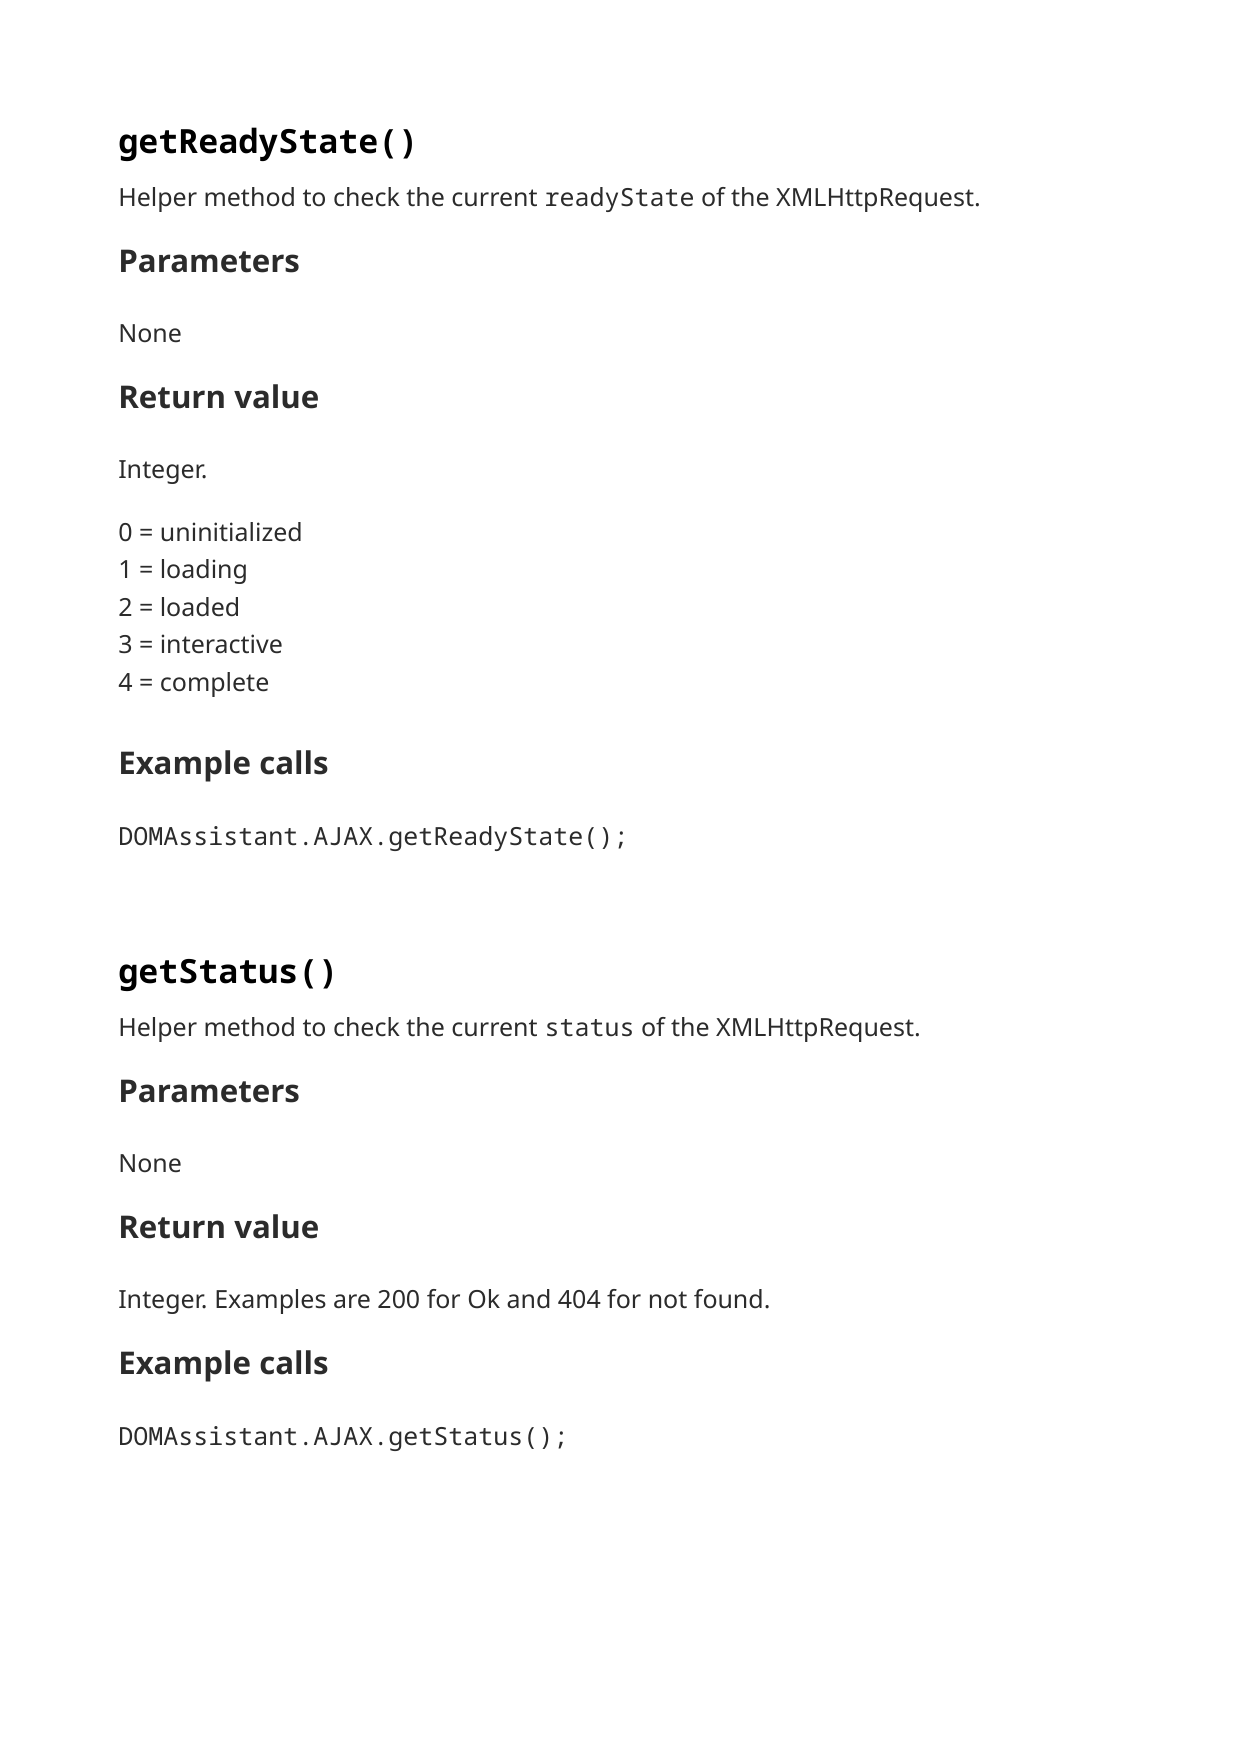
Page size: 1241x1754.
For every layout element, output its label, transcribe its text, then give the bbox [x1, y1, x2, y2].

text Return value [118, 1205, 1122, 1247]
text 2 = loaded [118, 586, 1122, 624]
text Parameters [118, 238, 1122, 281]
subtitle getStatus() [118, 903, 1122, 993]
text Example calls [118, 699, 1122, 784]
text Integer. [118, 449, 1122, 486]
text Helper method to check the current readyState of the XMLHttpRequest. [118, 176, 1122, 213]
text DOMAssistant.AJAX.getReadyState(); [118, 815, 1122, 853]
text 3 = interactive [118, 624, 1122, 661]
text Helper method to check the current status of the XMLHttpRequest. [118, 1006, 1122, 1043]
text None [118, 312, 1122, 350]
text 4 = complete [118, 661, 1122, 699]
subtitle getReadyState() [118, 118, 1122, 163]
text Parameters [118, 1068, 1122, 1111]
text Example calls [118, 1341, 1122, 1384]
text Integer. Examples are 200 for Ok and 404 for not found. [118, 1279, 1122, 1316]
text DOMAssistant.AJAX.getStatus(); [118, 1415, 1122, 1453]
text None [118, 1142, 1122, 1180]
text Return value [118, 375, 1122, 417]
text 1 = loading [118, 549, 1122, 586]
text 0 = uninitialized [118, 511, 1122, 549]
